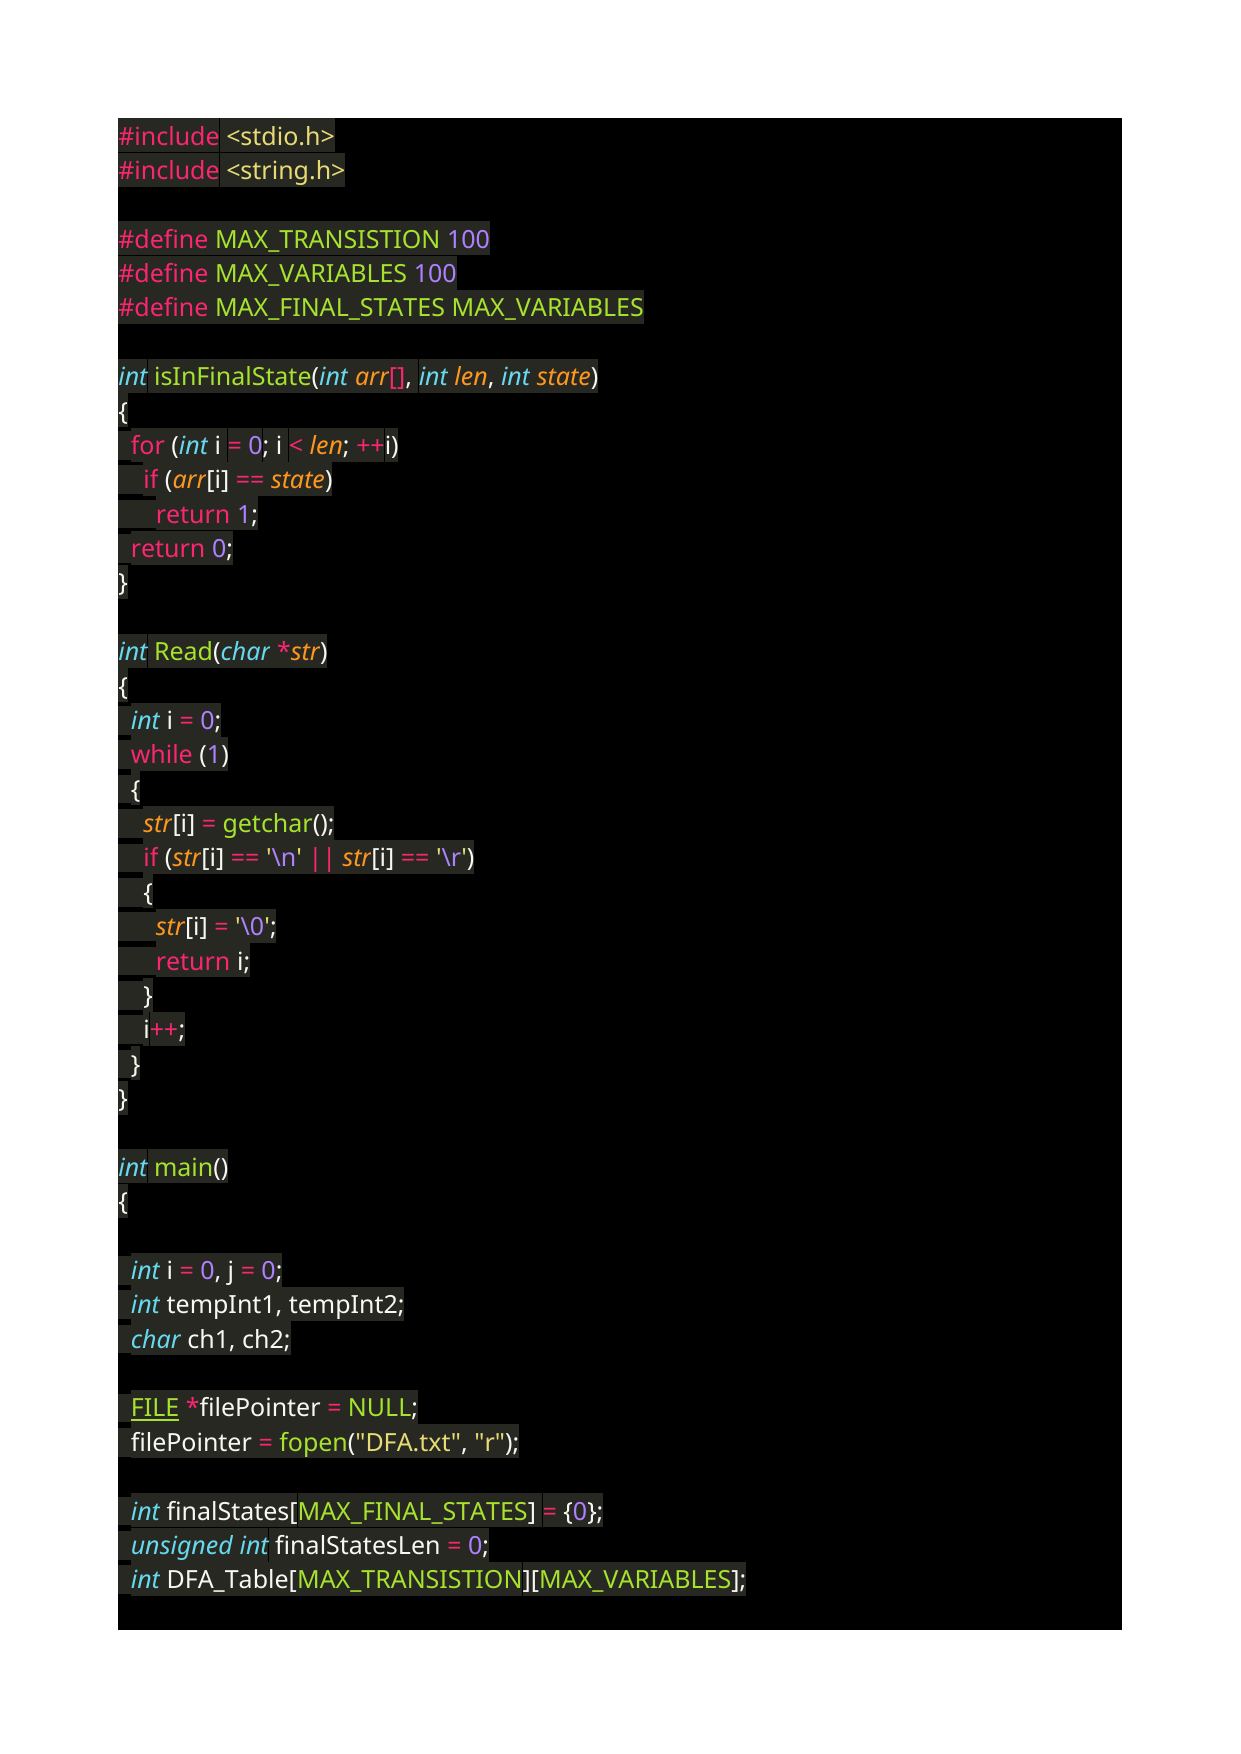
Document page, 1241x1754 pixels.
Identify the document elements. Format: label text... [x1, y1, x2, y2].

text FILE *filePointer = NULL; [118, 1390, 1122, 1424]
text int finalStates[MAX_FINAL_STATES] = {0}; [118, 1493, 1122, 1527]
text int i = 0; [118, 702, 1122, 737]
text int DFA_Table[MAX_TRANSISTION][MAX_VARIABLES]; [118, 1562, 1122, 1596]
text return 1; [118, 496, 1122, 530]
text unsigned int finalStatesLen = 0; [118, 1527, 1122, 1562]
text } [118, 977, 1122, 1012]
text { [118, 1183, 1122, 1218]
text int tempInt1, tempInt2; [118, 1287, 1122, 1321]
text filePointer = fopen("DFA.txt", "r"); [118, 1424, 1122, 1458]
text int i = 0, j = 0; [118, 1252, 1122, 1287]
text int main() [118, 1149, 1122, 1183]
text #define MAX_TRANSISTION 100 [118, 221, 1122, 255]
text #include <stdio.h> [118, 118, 1122, 152]
text for (int i = 0; i < len; ++i) [118, 427, 1122, 462]
text return i; [118, 943, 1122, 977]
text { [118, 668, 1122, 702]
text { [118, 771, 1122, 805]
text char ch1, ch2; [118, 1321, 1122, 1355]
text #define MAX_FINAL_STATES MAX_VARIABLES [118, 290, 1122, 324]
text int isInFinalState(int arr[], int len, int state) [118, 358, 1122, 393]
text } [118, 565, 1122, 599]
text return 0; [118, 530, 1122, 565]
text #include <string.h> [118, 152, 1122, 187]
text #define MAX_VARIABLES 100 [118, 255, 1122, 290]
text { [118, 393, 1122, 427]
text { [118, 874, 1122, 908]
text } [118, 1080, 1122, 1115]
text str[i] = getchar(); [118, 805, 1122, 840]
text if (str[i] == '\n' || str[i] == '\r') [118, 840, 1122, 874]
text while (1) [118, 737, 1122, 771]
text i++; [118, 1012, 1122, 1046]
text } [118, 1046, 1122, 1080]
text int Read(char *str) [118, 633, 1122, 668]
text str[i] = '\0'; [118, 908, 1122, 943]
text if (arr[i] == state) [118, 462, 1122, 496]
